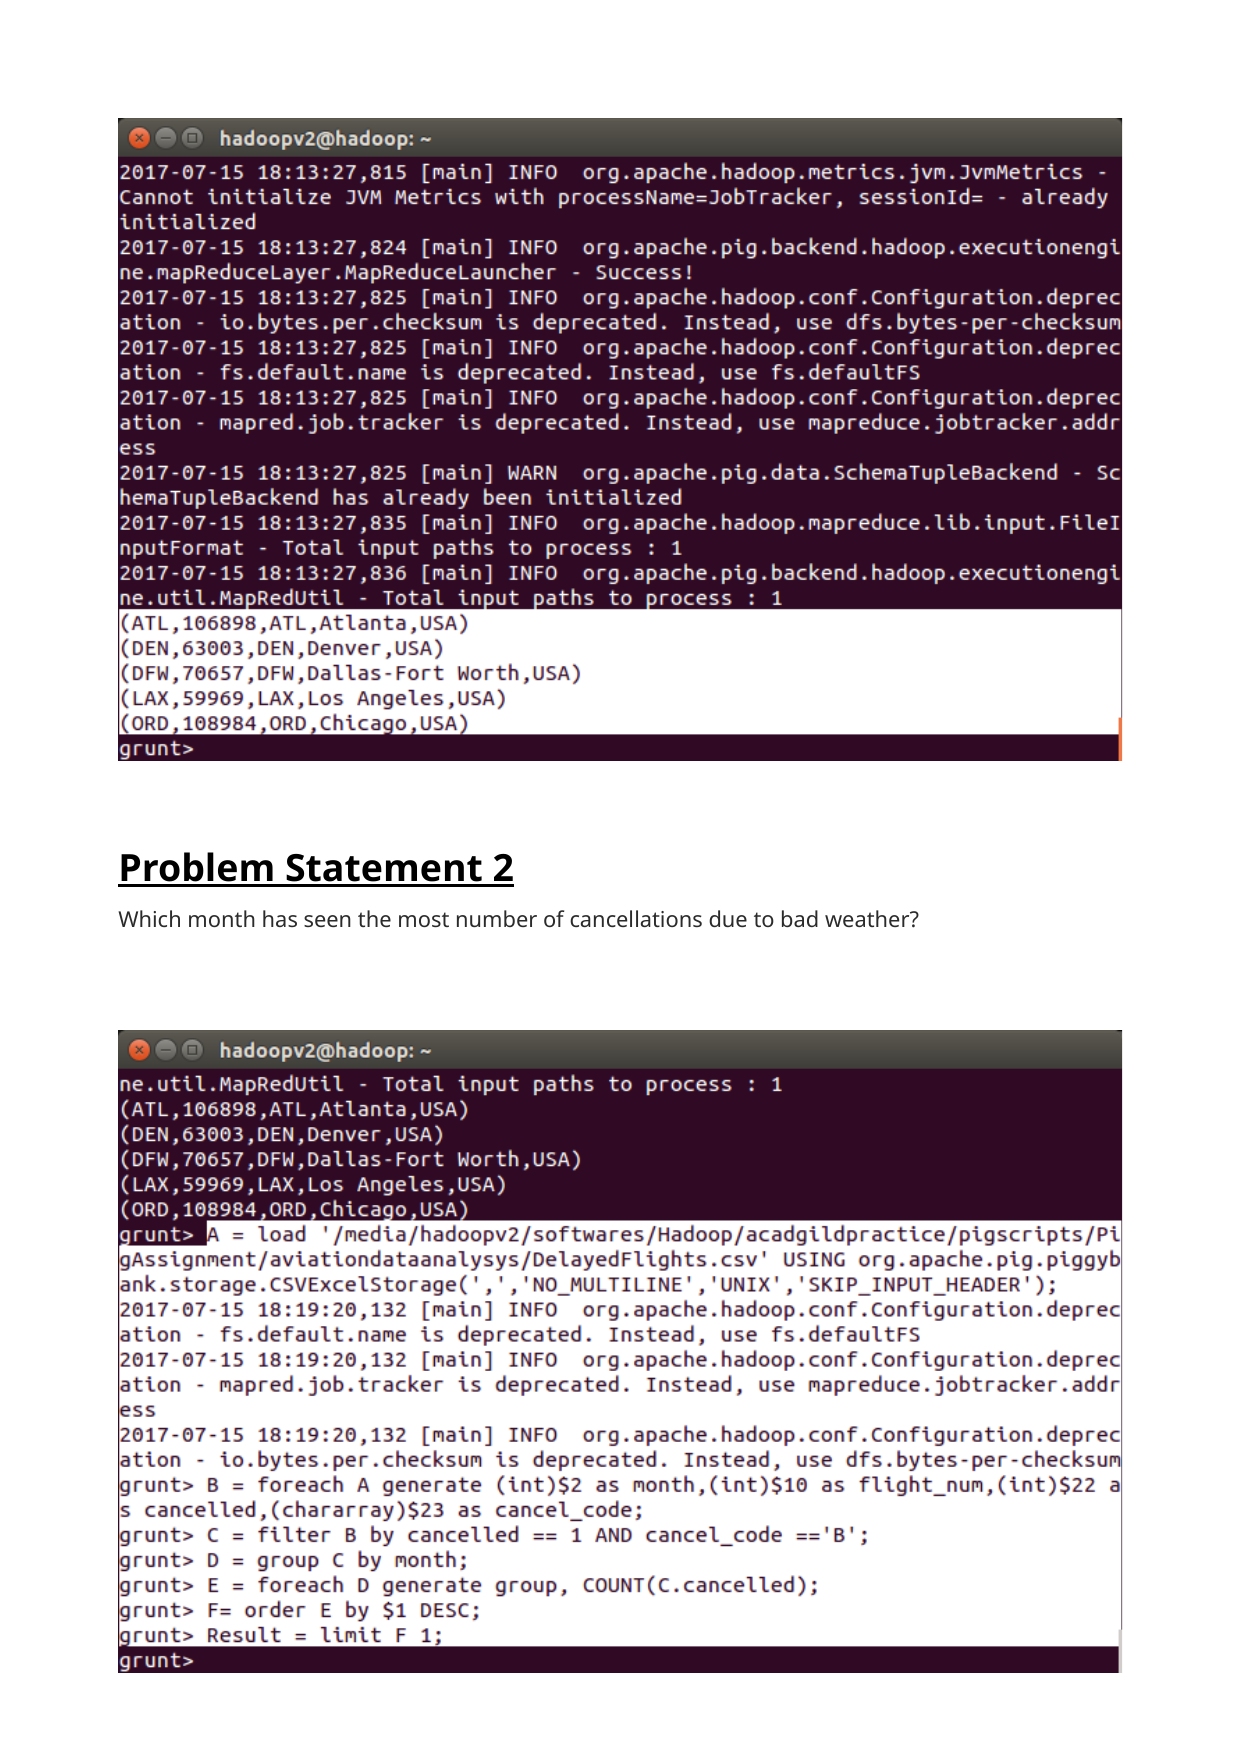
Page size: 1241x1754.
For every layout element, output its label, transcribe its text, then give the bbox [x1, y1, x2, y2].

picture [118, 1030, 1123, 1673]
picture [118, 118, 1123, 761]
subtitle Problem Statement 2 [118, 841, 1122, 892]
text Which month has seen the most number of cancellations due to bad weather? [118, 904, 1122, 934]
